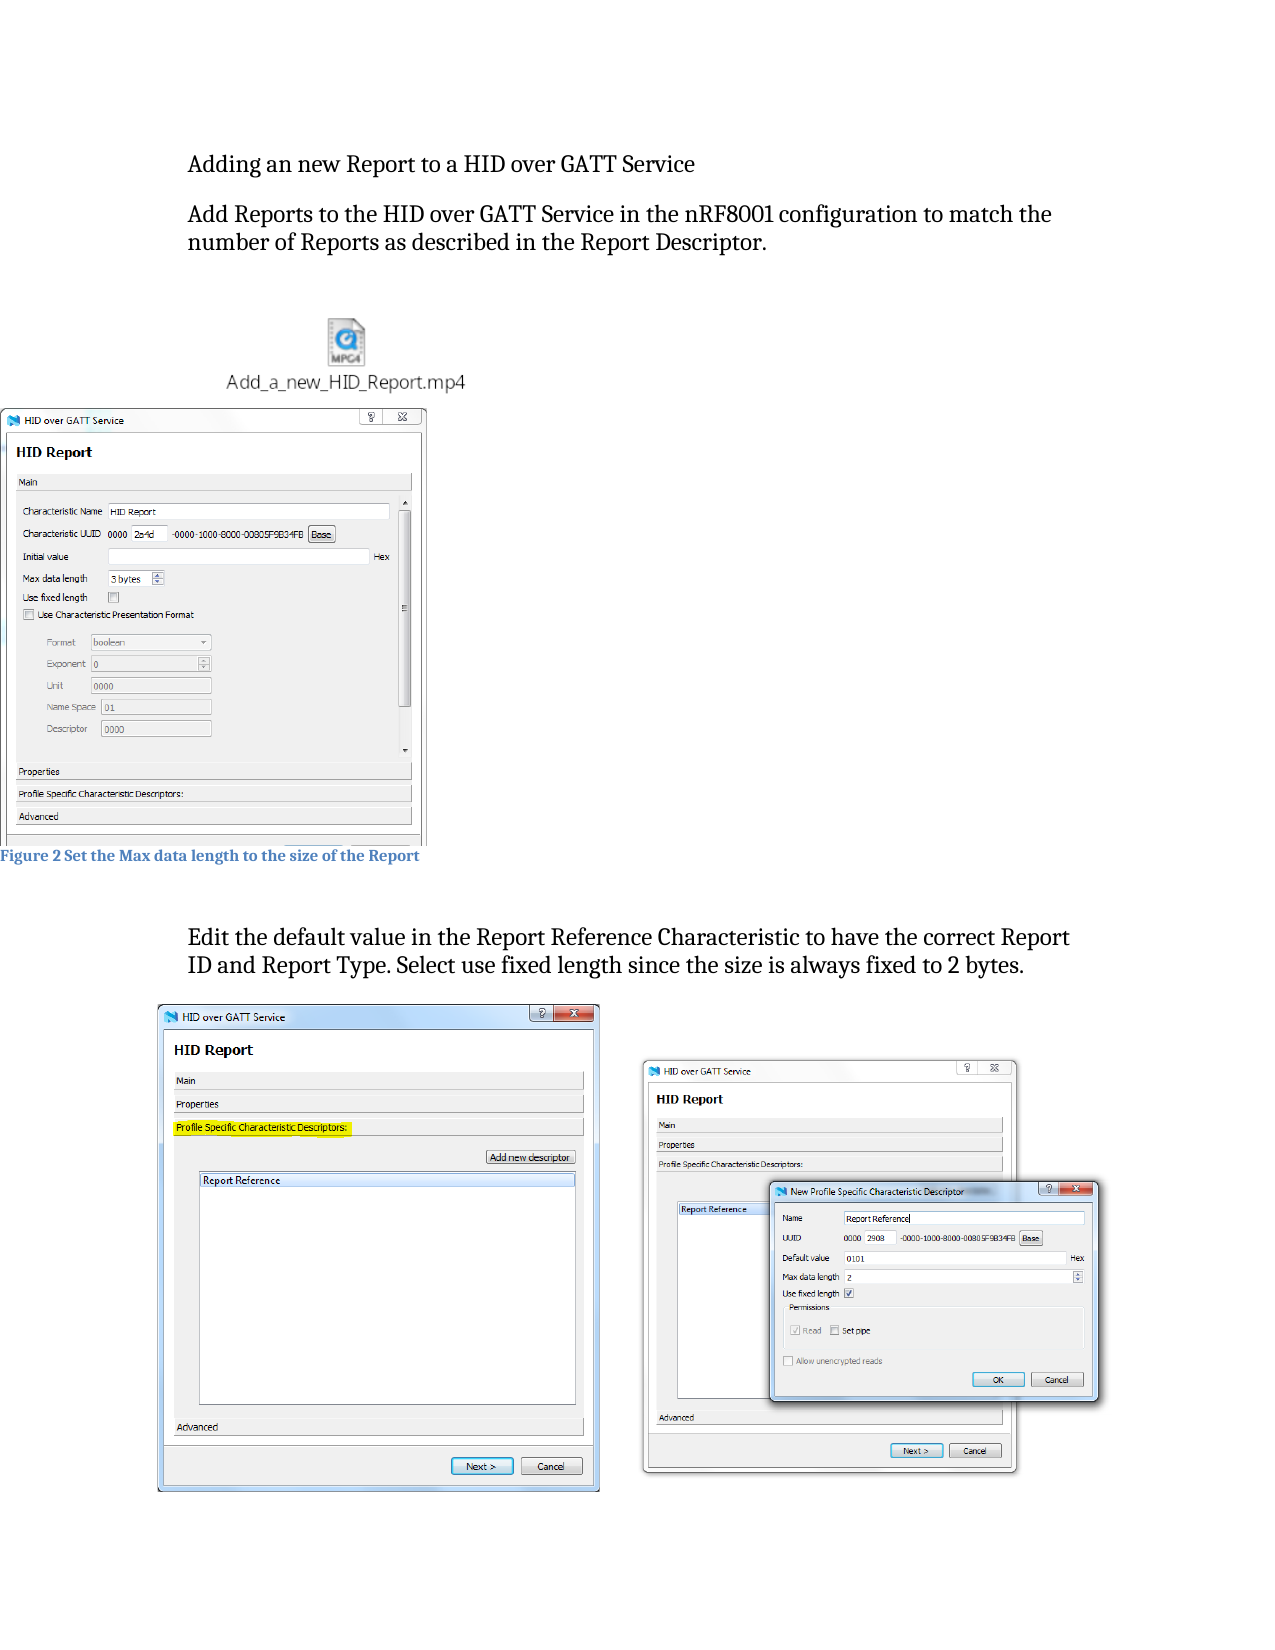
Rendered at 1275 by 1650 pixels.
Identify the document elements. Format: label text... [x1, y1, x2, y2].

text Figure 2 Set the Max data length to the size of the Report [0, 846, 461, 865]
text Edit the default value in the Report Reference Characteristic to have the correct Report ID and Report Type. Select use fixed length since the size is always fixed to 2 bytes. [187, 922, 1087, 980]
text Add Reports to the HID over GATT Service in the nRF8001 configuration to match the number of Reports as described in the Report Descriptor. [187, 199, 1087, 257]
text Adding an new Report to a HID over GATT Service [187, 150, 1087, 179]
